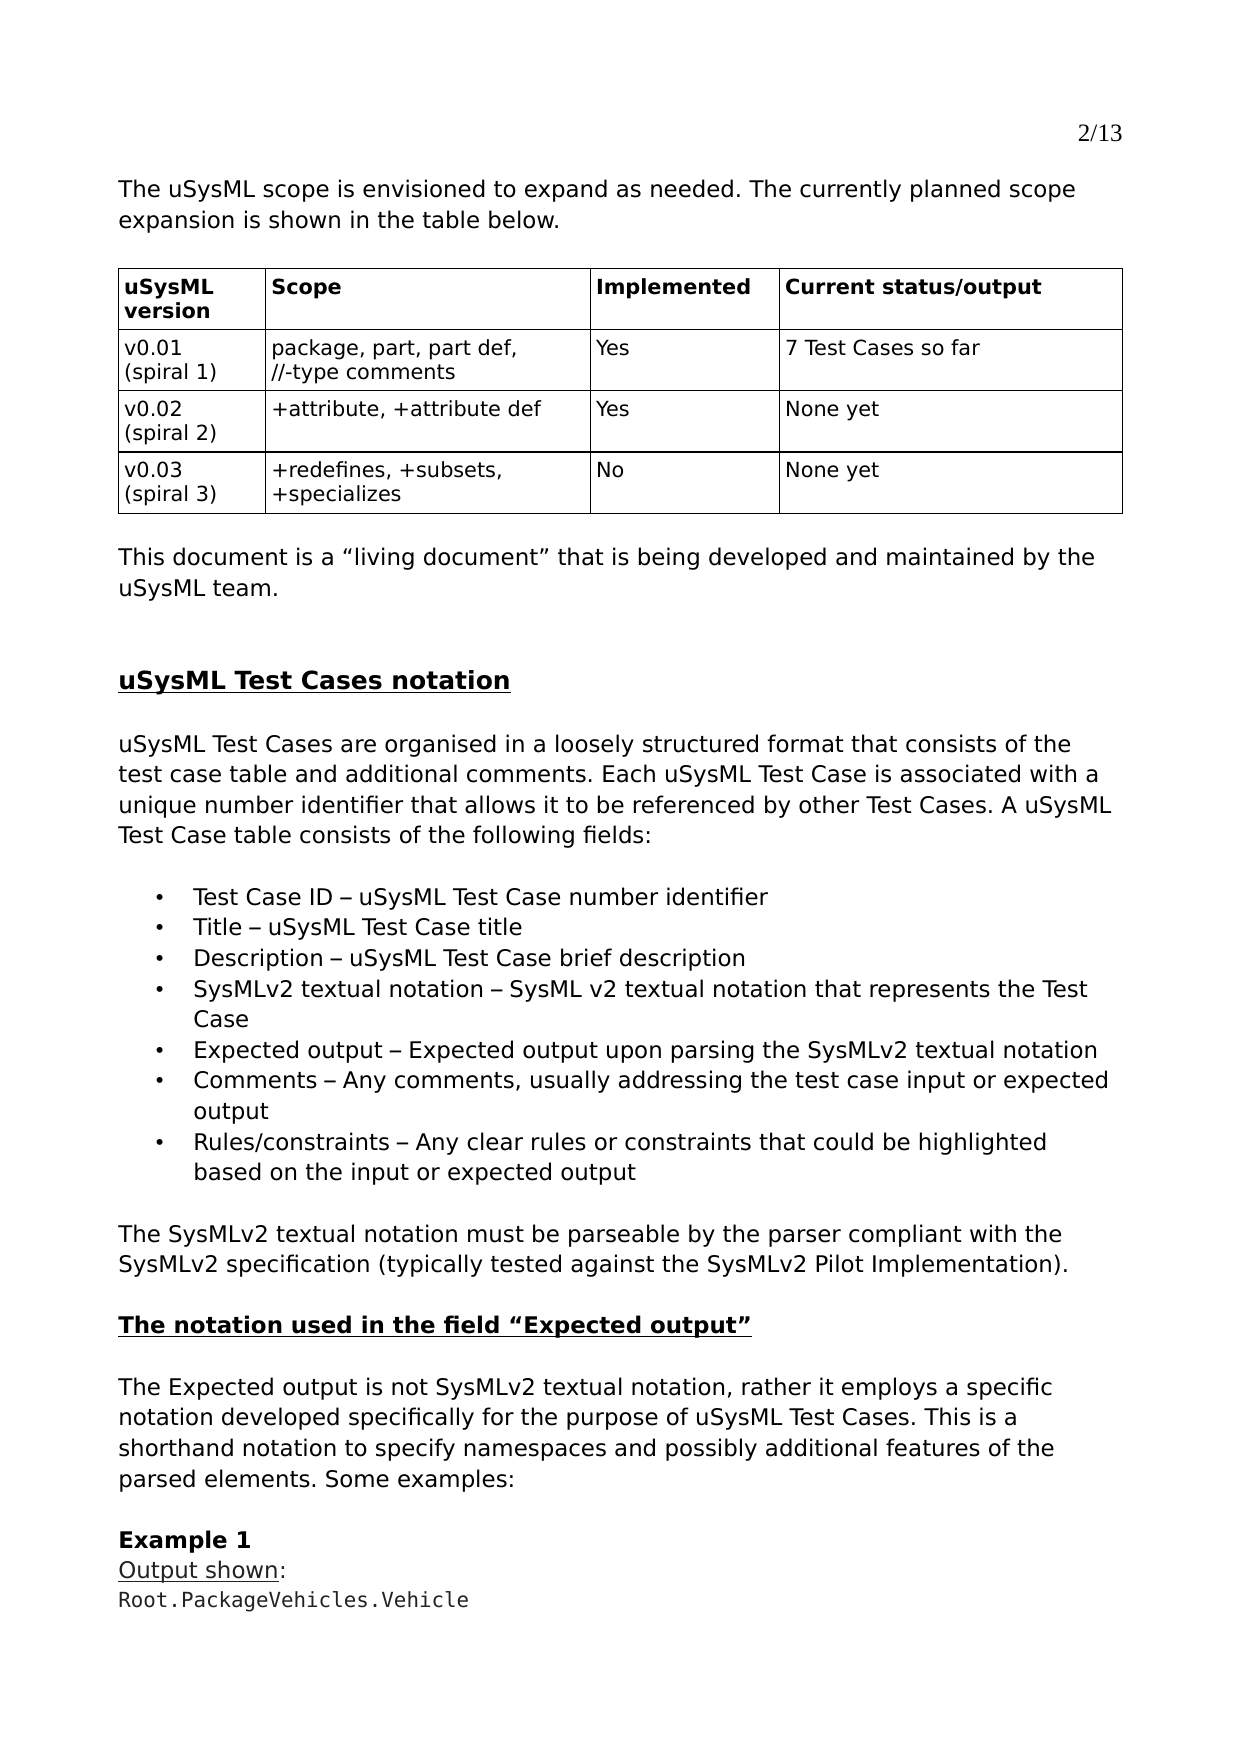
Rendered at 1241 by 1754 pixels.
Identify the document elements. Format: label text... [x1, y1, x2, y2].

text uSysML Test Cases are organised in a loosely structured format that consists of the test case table and additional comments. Each uSysML Test Case is associated with a unique number identifier that allows it to be referenced by other Test Cases. A uSysML Test Case table consists of the following fields: [118, 731, 1122, 849]
text Output shown: [118, 1558, 1122, 1584]
list Rules/constraints Any clear rules or constraints that could be highlighted based on the input or expected output [156, 1129, 1122, 1186]
text The SysMLv2 textual notation must be parseable by the parser compliant with the SysMLv2 specification (typically tested against the SysMLv2 Pilot Implementation). [118, 1221, 1122, 1278]
table_header Current status/output [780, 269, 1122, 329]
table_cell v0.01 (spiral 1) [119, 330, 265, 390]
list Title uSysML Test Case title [156, 914, 1122, 941]
table_cell package, part, part def, //-type comments [266, 330, 590, 390]
table_cell +redefines, +subsets, +specializes [266, 453, 590, 512]
text The uSysML scope is envisioned to expand as needed. The currently planned scope expansion is shown in the table below. [118, 176, 1122, 234]
table_cell None yet [780, 391, 1122, 451]
text The Expected output is not SysMLv2 textual notation, rather it employs a specific notation developed specifically for the purpose of uSysML Test Cases. This is a shorthand notation to specify namespaces and possibly additional features of the parsed elements. Some examples: [118, 1374, 1122, 1492]
table_header uSysML version [119, 269, 265, 329]
list Description uSysML Test Case brief description [156, 945, 1122, 972]
text Example 1 [118, 1527, 1122, 1554]
table_header Scope [266, 269, 590, 329]
text This document is a “living document” that is being developed and maintained by the uSysML team. [118, 544, 1122, 601]
table_cell v0.03 (spiral 3) [119, 453, 265, 512]
table_cell v0.02 (spiral 2) [119, 391, 265, 451]
list Test Case ID uSysML Test Case number identifier [156, 884, 1122, 911]
list Expected output Expected output upon parsing the SysMLv2 textual notation [156, 1037, 1122, 1064]
table_cell Yes [591, 330, 779, 390]
list SysMLv2 textual notation SysML v2 textual notation that represents the Test Case [156, 976, 1122, 1033]
table_cell 7 Test Cases so far [780, 330, 1122, 390]
list Comments Any comments, usually addressing the test case input or expected output [156, 1068, 1122, 1125]
text Root.PackageVehicles.Vehicle [118, 1588, 1122, 1612]
text The notation used in the field “Expected output” [118, 1313, 1122, 1339]
table_cell No [591, 453, 779, 512]
text uSysML Test Cases notation [118, 667, 1122, 696]
table_cell +attribute, +attribute def [266, 391, 590, 451]
table_cell Yes [591, 391, 779, 451]
table_header Implemented [591, 269, 779, 329]
table_cell None yet [780, 453, 1122, 512]
